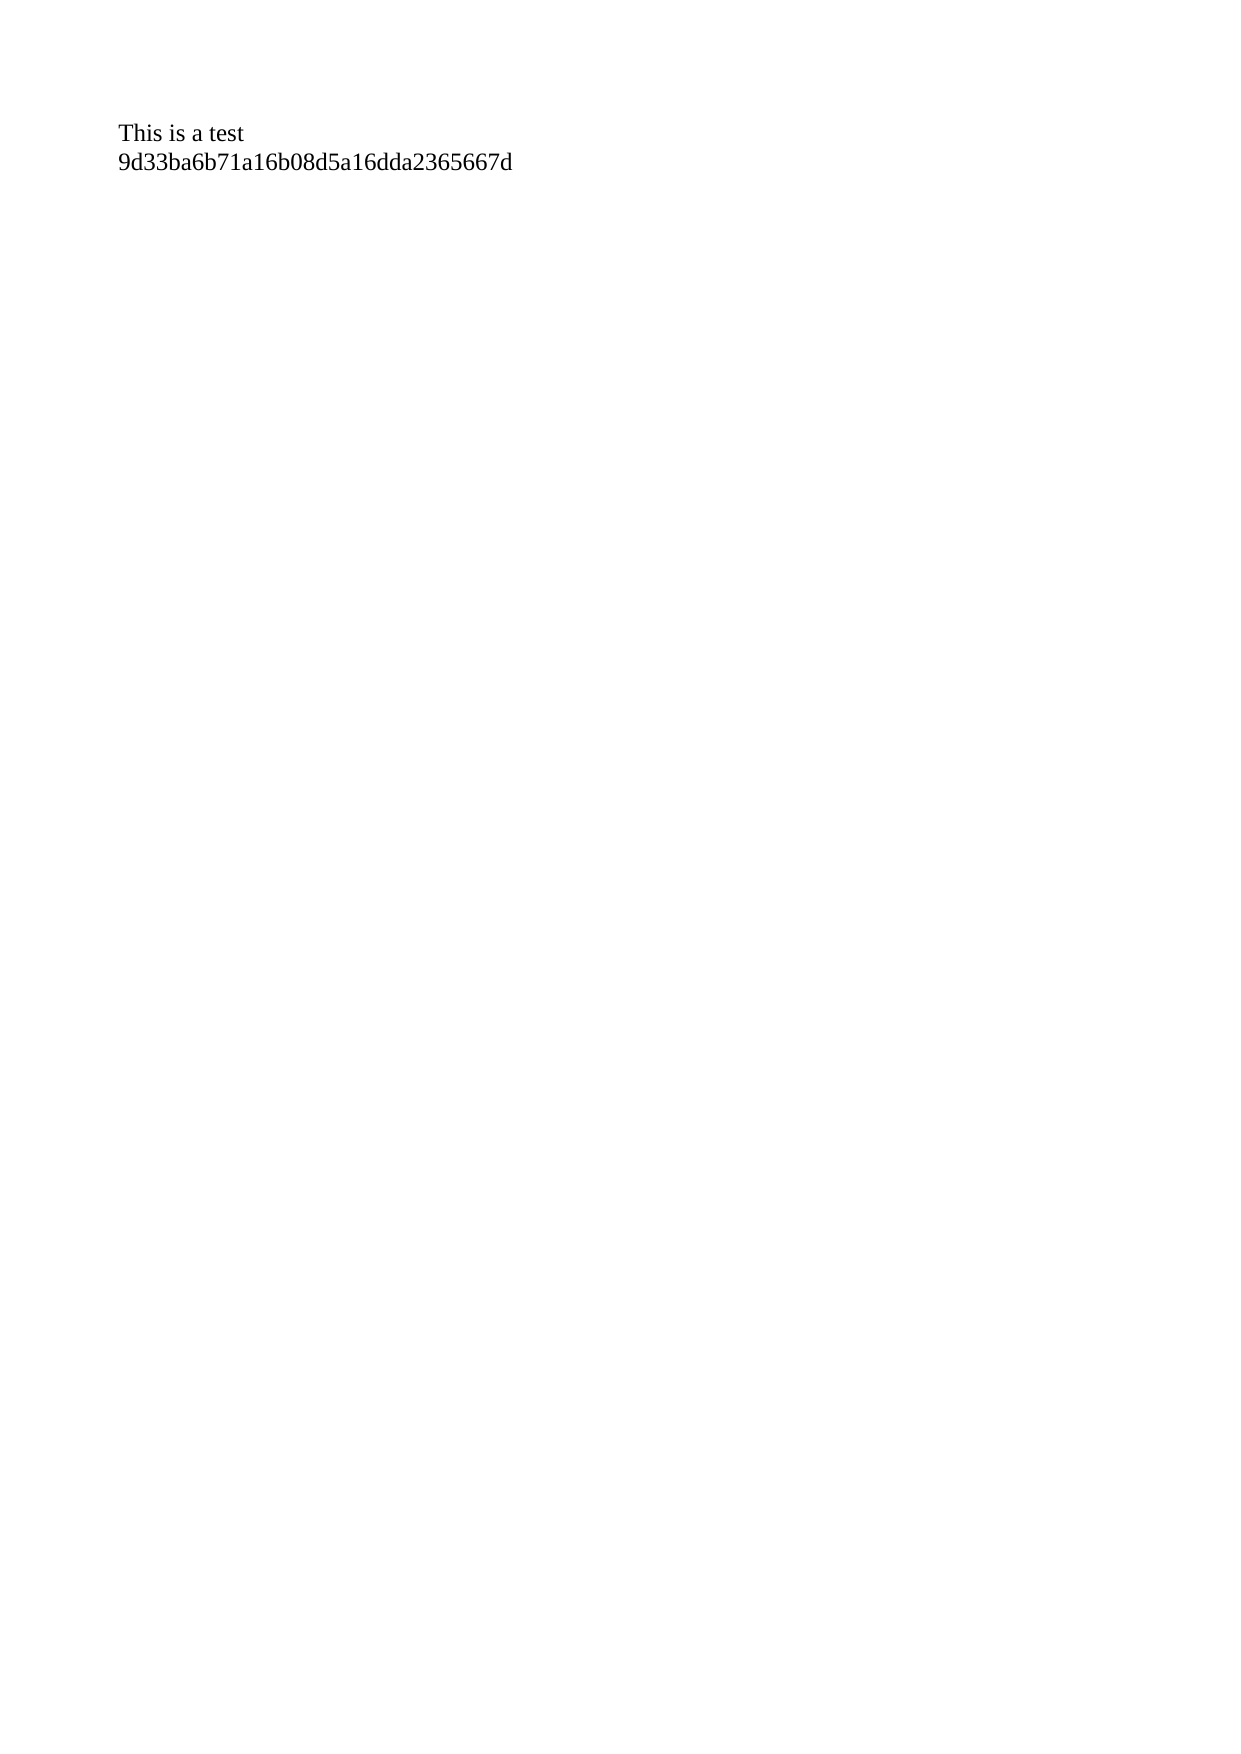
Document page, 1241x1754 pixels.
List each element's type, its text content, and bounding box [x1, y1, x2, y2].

text This is a test [118, 118, 1122, 147]
text 9d33ba6b71a16b08d5a16dda2365667d [118, 147, 1122, 176]
